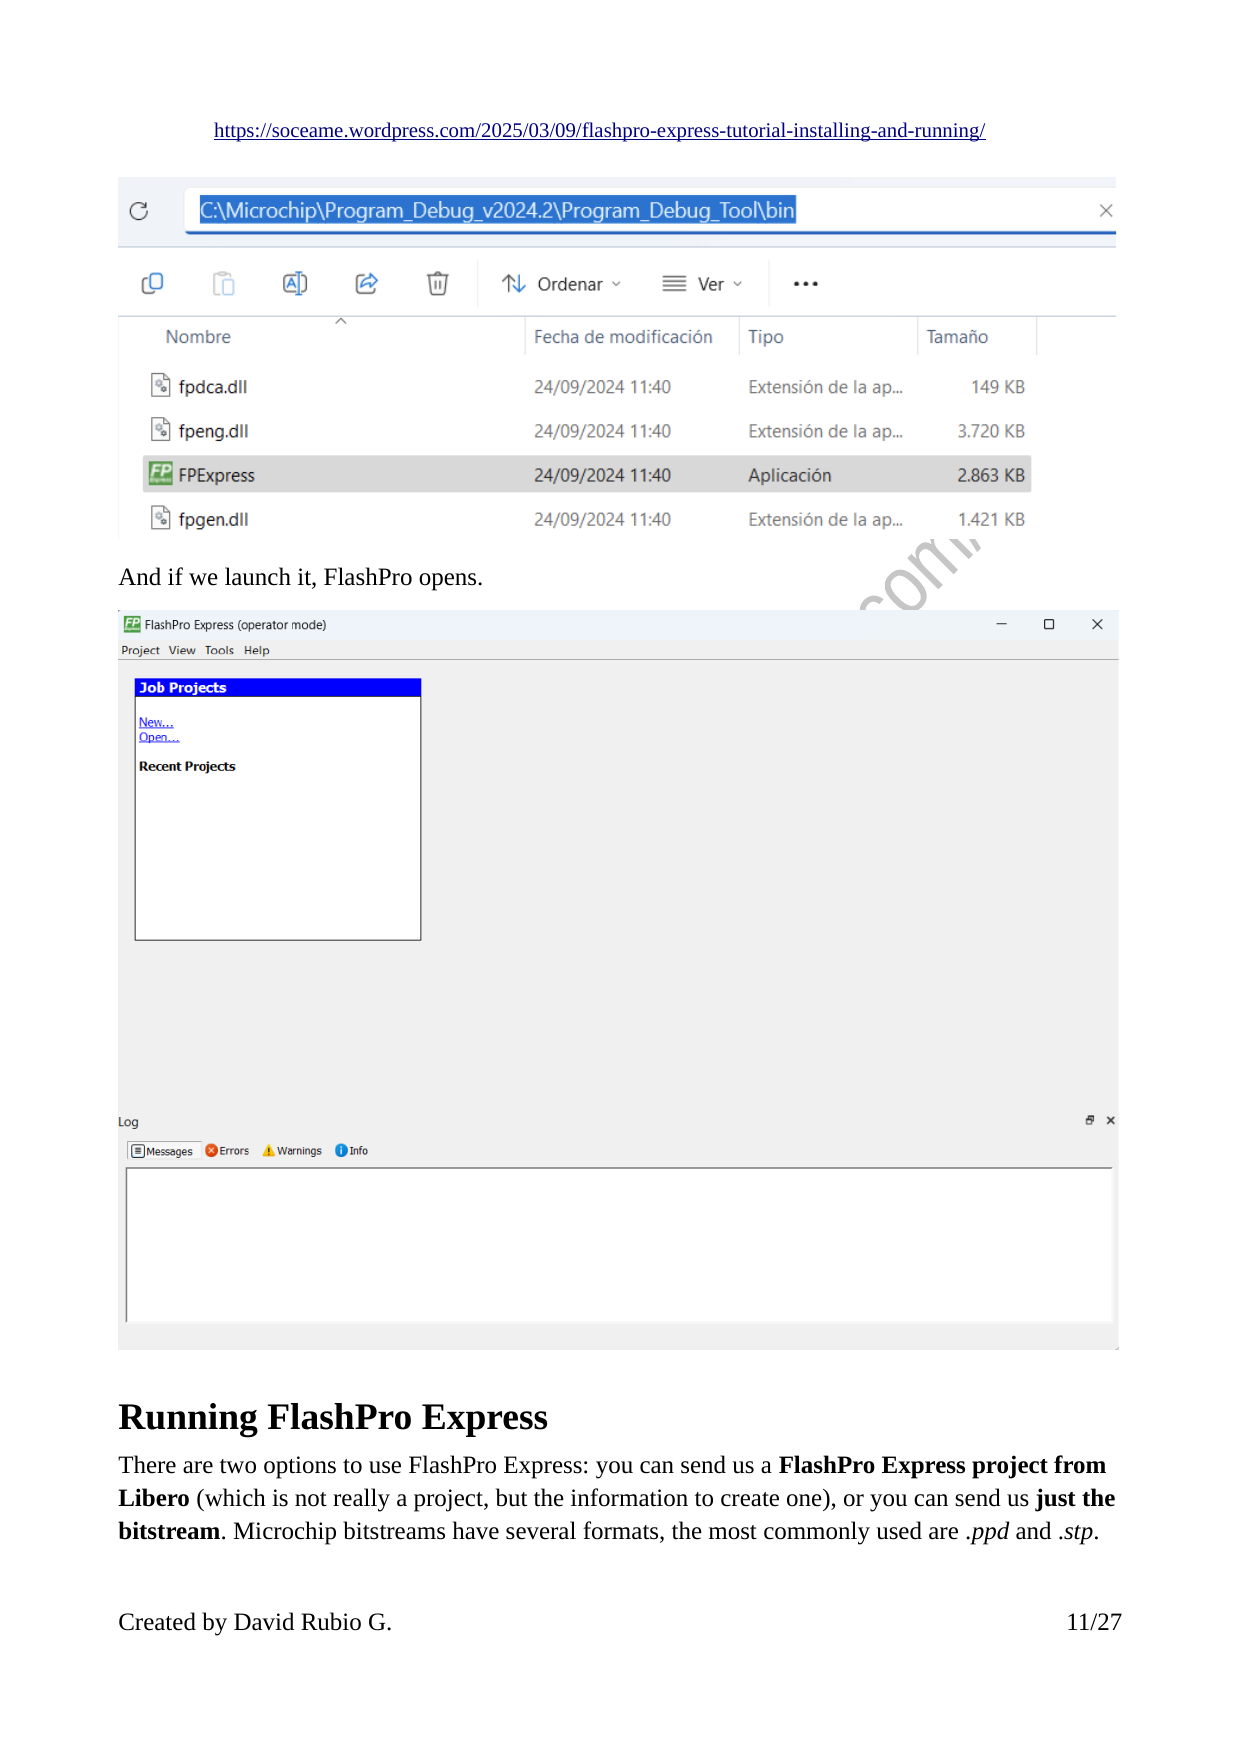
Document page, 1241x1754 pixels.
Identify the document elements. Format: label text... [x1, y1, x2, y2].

text There are two options to use FlashPro Express: you can send us a FlashPro Express project from Libero (which is not really a project, but the information to create one), or you can send us just the bitstream. Microchip bitstreams have several formats, the most commonly used are .ppd and .stp. [118, 1450, 1122, 1545]
picture [118, 610, 1119, 1350]
picture [118, 177, 1117, 539]
subtitle Running FlashPro Express [118, 1395, 1122, 1438]
text And if we launch it, FlashPro opens. [118, 562, 1122, 591]
